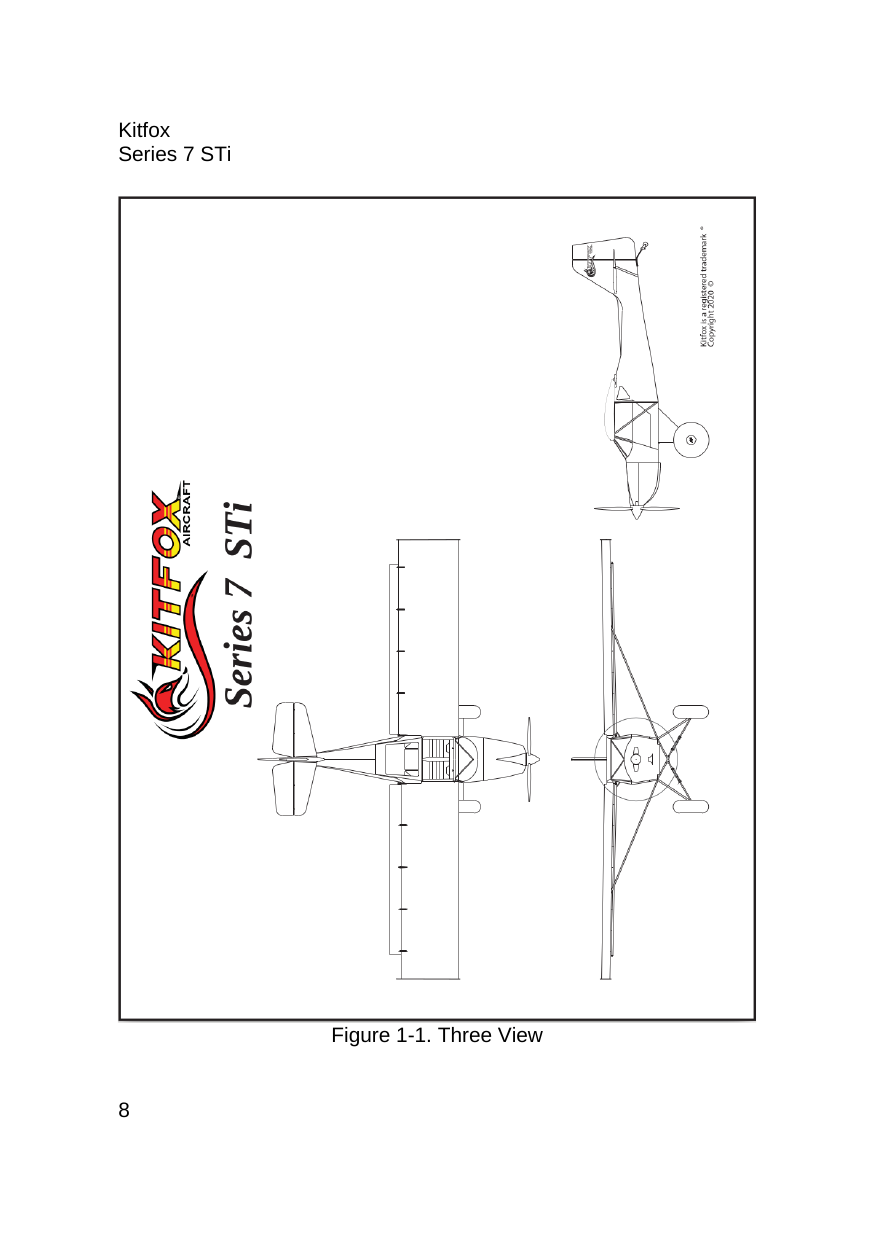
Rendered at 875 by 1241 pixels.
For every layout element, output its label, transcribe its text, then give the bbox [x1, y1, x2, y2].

picture [117, 196, 757, 1023]
text Figure 1-1. Three View [118, 1023, 756, 1046]
